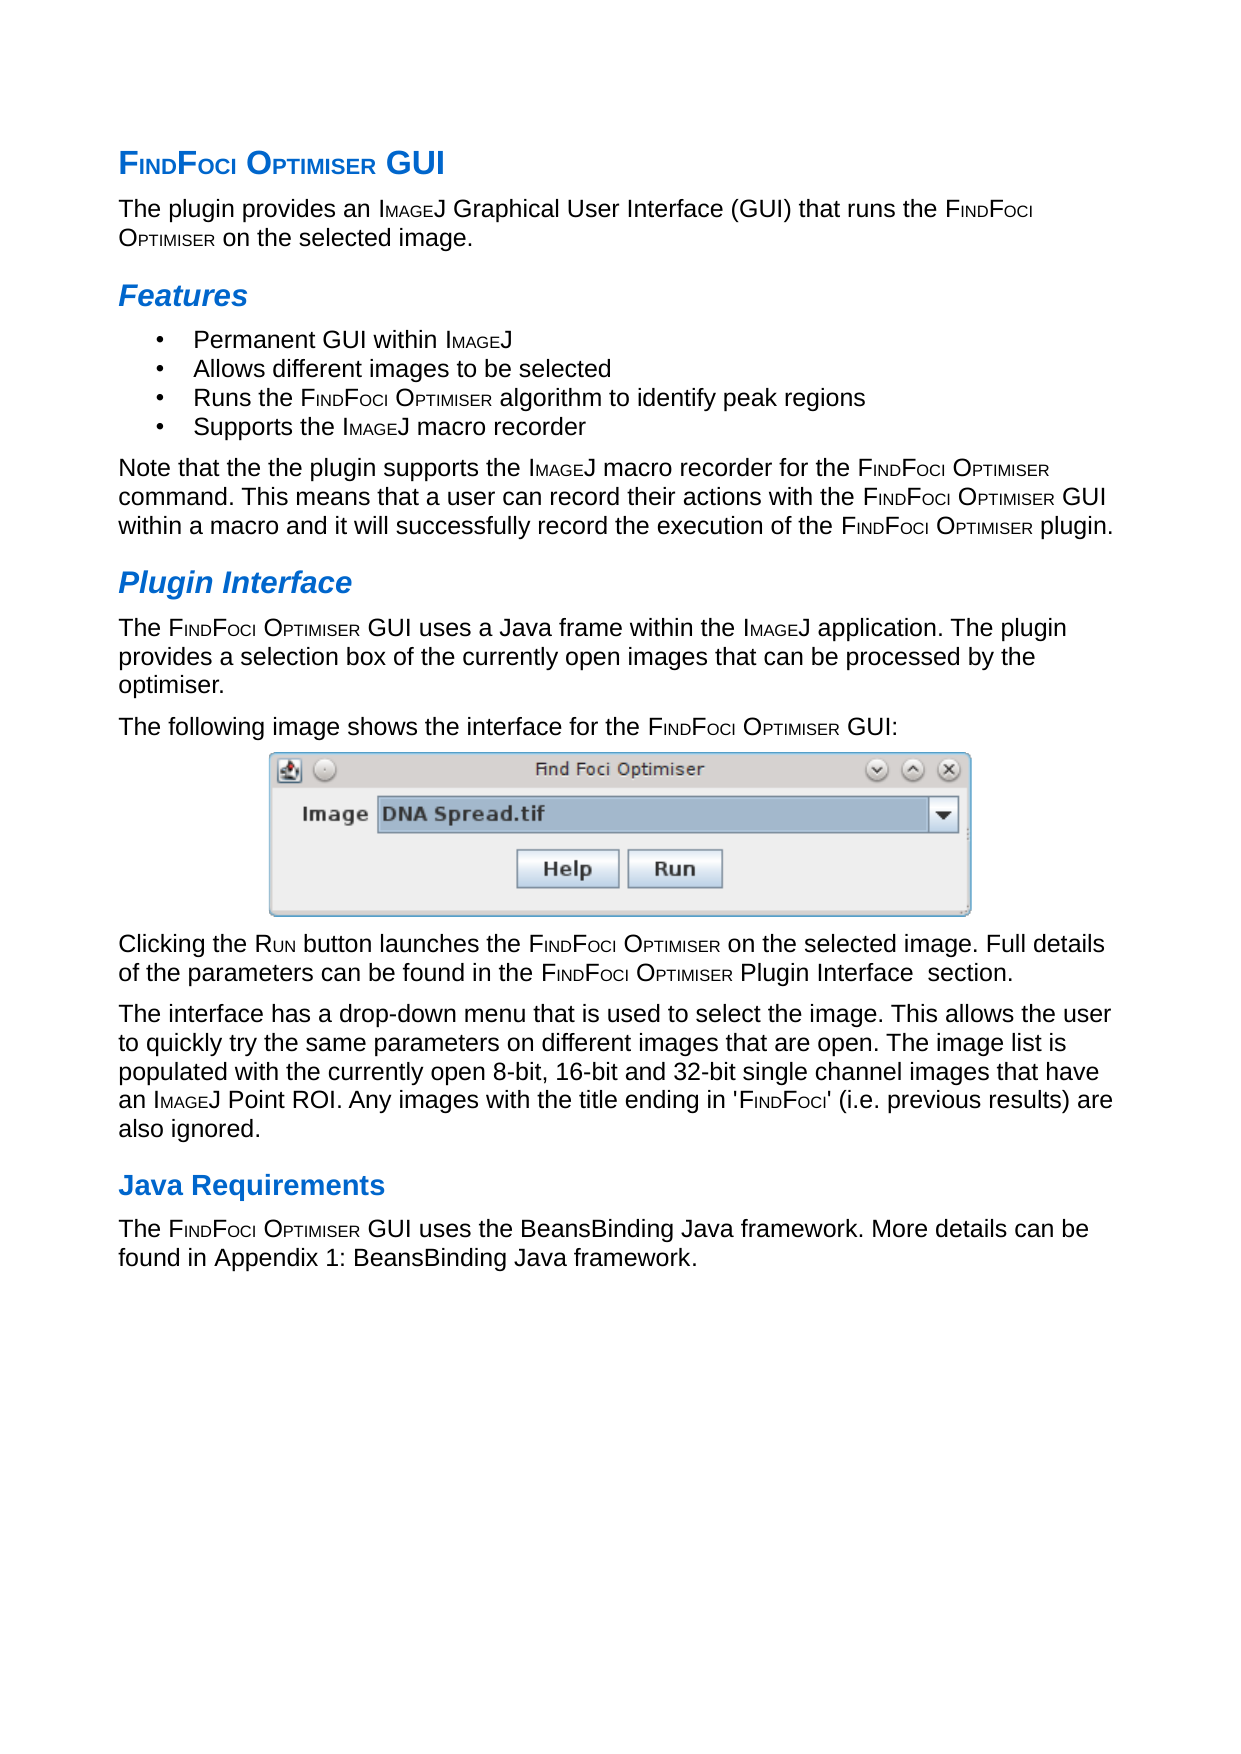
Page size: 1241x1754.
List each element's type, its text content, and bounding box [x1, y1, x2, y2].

text The following image shows the interface for the FindFoci Optimiser GUI: [118, 712, 1122, 740]
subtitle Java Requirements [118, 1168, 1122, 1202]
list Supports the ImageJ macro recorder [156, 412, 1122, 441]
subtitle Features [118, 277, 1122, 313]
text The FindFoci Optimiser GUI uses a Java frame within the ImageJ application. The plugin provides a selection box of the currently open images that can be processed by the optimiser. [118, 613, 1122, 699]
text The FindFoci Optimiser GUI uses the BeansBinding Java framework. More details can be found in Appendix 1: BeansBinding Java framework. [118, 1214, 1122, 1272]
text Note that the the plugin supports the ImageJ macro recorder for the FindFoci Optimiser command. This means that a user can record their actions with the FindFoci Optimiser GUI within a macro and it will successfully record the execution of the FindFoci Optimiser plugin. [118, 453, 1122, 539]
list Allows different images to be selected [156, 354, 1122, 383]
subtitle FindFoci Optimiser GUI [118, 143, 1122, 182]
subtitle Plugin Interface [118, 564, 1122, 600]
text Clicking the Run button launches the FindFoci Optimiser on the selected image. Full details of the parameters can be found in the FindFoci Optimiser Plugin Interface section. [118, 929, 1122, 987]
picture [268, 752, 972, 917]
list Runs the FindFoci Optimiser algorithm to identify peak regions [156, 383, 1122, 412]
text The plugin provides an ImageJ Graphical User Interface (GUI) that runs the FindFoci Optimiser on the selected image. [118, 194, 1122, 252]
text The interface has a drop-down menu that is used to select the image. This allows the user to quickly try the same parameters on different images that are open. The image list is populated with the currently open 8-bit, 16-bit and 32-bit single channel images that have an ImageJ Point ROI. Any images with the title ending in 'FindFoci' (i.e. previous results) are also ignored. [118, 999, 1122, 1143]
list Permanent GUI within ImageJ [156, 325, 1122, 354]
